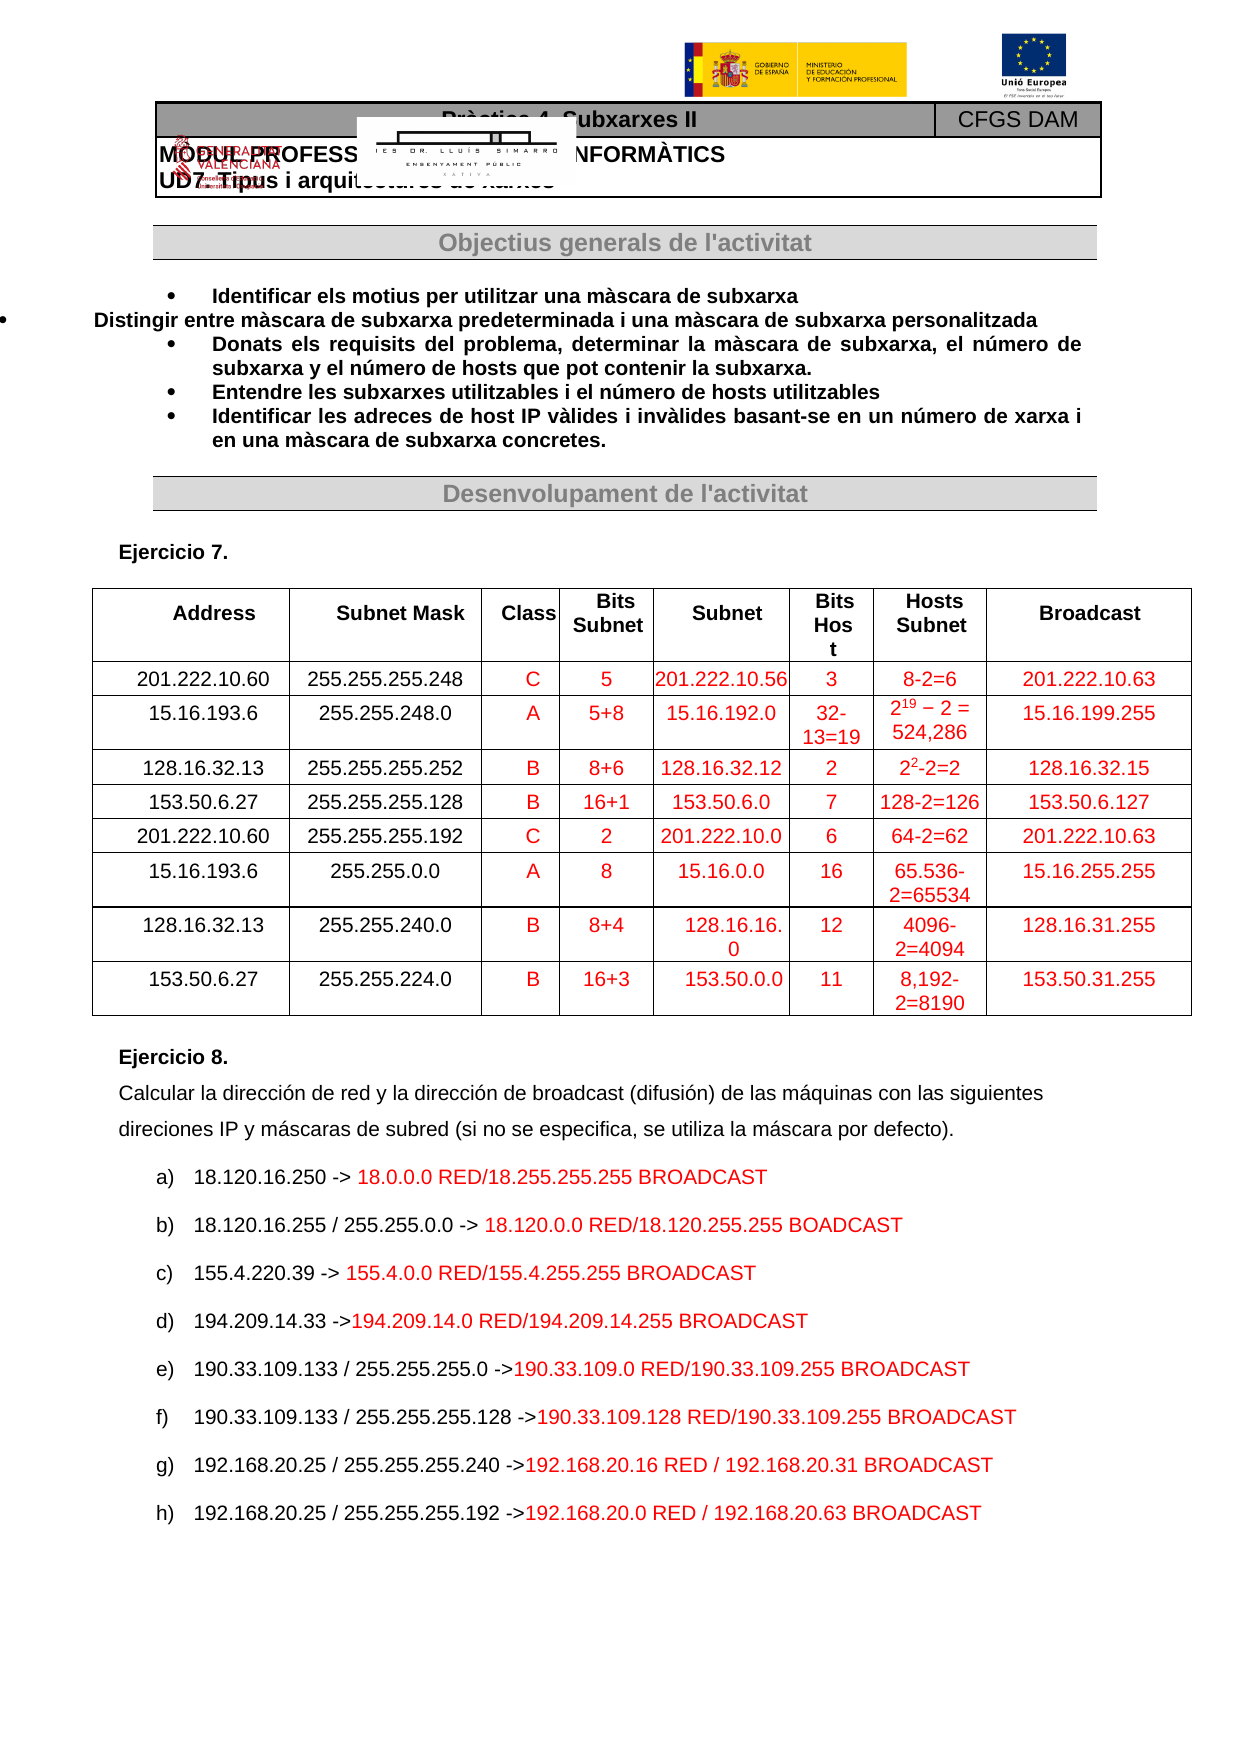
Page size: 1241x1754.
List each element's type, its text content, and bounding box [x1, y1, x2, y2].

table_header Subnet [654, 589, 789, 661]
table_cell 153.50.0.0 [654, 962, 789, 1015]
table_cell B [482, 962, 559, 1015]
table_cell 153.50.6.127 [987, 785, 1191, 818]
table_cell 201.222.10.56 [654, 662, 789, 695]
table_header Hosts Subnet [874, 589, 986, 661]
table_cell 5 [560, 662, 653, 695]
table_cell 255.255.255.128 [290, 785, 481, 818]
list Identificar els motius per utilitzar una màscara de subxarxa [168, 284, 1083, 308]
table_cell A [482, 696, 559, 749]
table_cell 128.16.32.13 [93, 750, 289, 783]
table_cell 15.16.192.0 [654, 696, 789, 749]
table_cell B [482, 785, 559, 818]
list 192.168.20.25 / 255.255.255.192 ->192.168.20.0 RED / 192.168.20.63 BROADCAST [156, 1501, 1211, 1525]
list 192.168.20.25 / 255.255.255.240 ->192.168.20.16 RED / 192.168.20.31 BROADCAST [156, 1453, 1211, 1477]
table_cell A [482, 853, 559, 906]
table_cell B [482, 750, 559, 783]
text Calcular la dirección de red y la dirección de broadcast (difusión) de las máquinas con las siguientes direciones IP y máscaras de subred (si no se especifica, se utiliza la máscara por defecto). [118, 1081, 1137, 1141]
table_cell 201.222.10.60 [93, 662, 289, 695]
table_cell 153.50.6.27 [93, 785, 289, 818]
table_cell 128.16.32.13 [93, 908, 289, 961]
table_cell C [482, 819, 559, 852]
list Entendre les subxarxes utilitzables i el número de hosts utilitzables [168, 380, 1083, 404]
table_cell 201.222.10.0 [654, 819, 789, 852]
table_cell 8+4 [560, 908, 653, 961]
table_cell 22-2=2 [874, 750, 986, 783]
table_cell 128.16.32.12 [654, 750, 789, 783]
table_cell 128-2=126 [874, 785, 986, 818]
table_cell 15.16.0.0 [654, 853, 789, 906]
table_cell 219 − 2 = 524,286 [874, 696, 986, 749]
table_cell 255.255.255.248 [290, 662, 481, 695]
table_cell 7 [790, 785, 873, 818]
list 190.33.109.133 / 255.255.255.128 ->190.33.109.128 RED/190.33.109.255 BROADCAST [156, 1405, 1211, 1429]
list 18.120.16.255 / 255.255.0.0 -> 18.120.0.0 RED/18.120.255.255 BOADCAST [156, 1213, 1211, 1237]
text Ejercicio 8. [118, 1045, 1211, 1069]
table_cell 15.16.193.6 [93, 853, 289, 906]
table_header Bits Host [790, 589, 873, 661]
table_cell 12 [790, 908, 873, 961]
table_cell 201.222.10.63 [987, 819, 1191, 852]
text Desenvolupament de l'activitat [153, 477, 1097, 510]
table_cell 6 [790, 819, 873, 852]
table_cell 128.16.31.255 [987, 908, 1191, 961]
table_header Address [93, 589, 289, 661]
table_cell 65.536-2=65534 [874, 853, 986, 906]
table_cell 201.222.10.63 [987, 662, 1191, 695]
table_cell 32-13=19 [790, 696, 873, 749]
table_cell 16 [790, 853, 873, 906]
table_cell 3 [790, 662, 873, 695]
table_cell 2 [790, 750, 873, 783]
list 155.4.220.39 -> 155.4.0.0 RED/155.4.255.255 BROADCAST [156, 1261, 1211, 1285]
table_cell 201.222.10.60 [93, 819, 289, 852]
list 194.209.14.33 ->194.209.14.0 RED/194.209.14.255 BROADCAST [156, 1309, 1211, 1333]
list 18.120.16.250 -> 18.0.0.0 RED/18.255.255.255 BROADCAST [156, 1165, 1211, 1189]
table_cell 8+6 [560, 750, 653, 783]
table_cell 11 [790, 962, 873, 1015]
table_header Broadcast [987, 589, 1191, 661]
table_cell 255.255.224.0 [290, 962, 481, 1015]
table_cell 128.16.32.15 [987, 750, 1191, 783]
table_cell 16+3 [560, 962, 653, 1015]
list Donats els requisits del problema, determinar la màscara de subxarxa, el número de subxarxa y el número de hosts que pot contenir la subxarxa. [168, 332, 1083, 380]
table_cell 2 [560, 819, 653, 852]
list 190.33.109.133 / 255.255.255.0 ->190.33.109.0 RED/190.33.109.255 BROADCAST [156, 1357, 1211, 1381]
table_cell C [482, 662, 559, 695]
table_cell 16+1 [560, 785, 653, 818]
table_cell 255.255.248.0 [290, 696, 481, 749]
table_cell 153.50.6.0 [654, 785, 789, 818]
table_header Class [482, 589, 559, 661]
table_cell 153.50.6.27 [93, 962, 289, 1015]
table_cell 255.255.255.192 [290, 819, 481, 852]
list Identificar les adreces de host IP vàlides i invàlides basant-se en un número de xarxa i en una màscara de subxarxa concretes. [168, 404, 1083, 452]
table_header Bits Subnet [560, 589, 653, 661]
table_cell 15.16.199.255 [987, 696, 1191, 749]
table_cell 255.255.240.0 [290, 908, 481, 961]
table_cell 128.16.16.0 [654, 908, 789, 961]
table_cell 8 [560, 853, 653, 906]
table_cell 255.255.255.252 [290, 750, 481, 783]
table_cell 5+8 [560, 696, 653, 749]
table_cell 4096-2=4094 [874, 908, 986, 961]
subtitle Ejercicio 7. [118, 540, 1211, 564]
table_cell 64-2=62 [874, 819, 986, 852]
table_cell 15.16.193.6 [93, 696, 289, 749]
table_cell 255.255.0.0 [290, 853, 481, 906]
list Distingir entre màscara de subxarxa predeterminada i una màscara de subxarxa personalitzada [0, 308, 1081, 332]
table_cell 15.16.255.255 [987, 853, 1191, 906]
text Objectius generals de l'activitat [153, 226, 1097, 259]
table_cell 8,192-2=8190 [874, 962, 986, 1015]
table_cell 153.50.31.255 [987, 962, 1191, 1015]
table_header Subnet Mask [290, 589, 481, 661]
table_cell B [482, 908, 559, 961]
table_cell 8-2=6 [874, 662, 986, 695]
